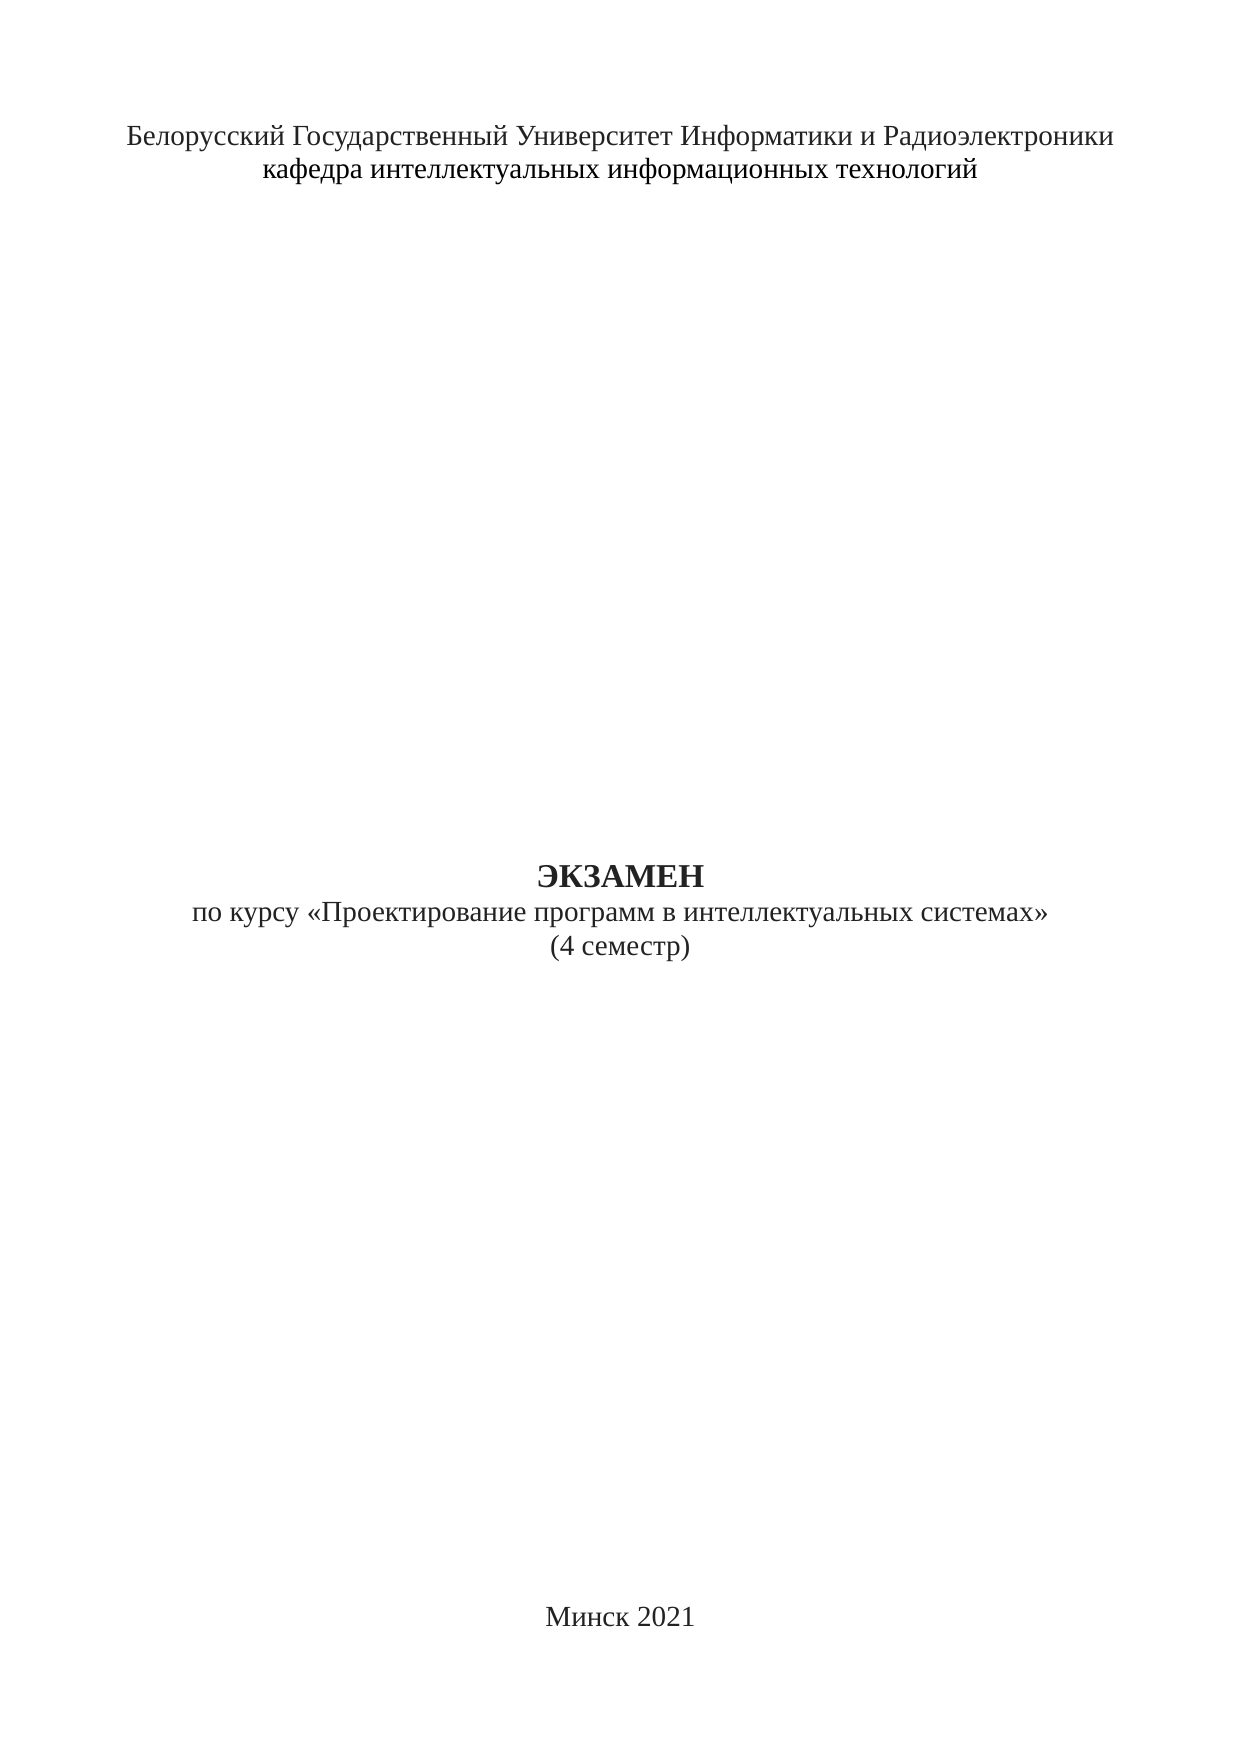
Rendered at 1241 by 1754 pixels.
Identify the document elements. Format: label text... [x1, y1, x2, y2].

text (4 семестр) [118, 928, 1122, 961]
text ЭКЗАМЕН [118, 856, 1122, 894]
text Минск 2021 [118, 1599, 1122, 1632]
text по курсу «Проектирование программ в интеллектуальных системах» [118, 894, 1122, 928]
text кафедра интеллектуальных информационных технологий [118, 152, 1122, 185]
text Белорусский Государственный Университет Информатики и Радиоэлектроники [118, 118, 1122, 152]
